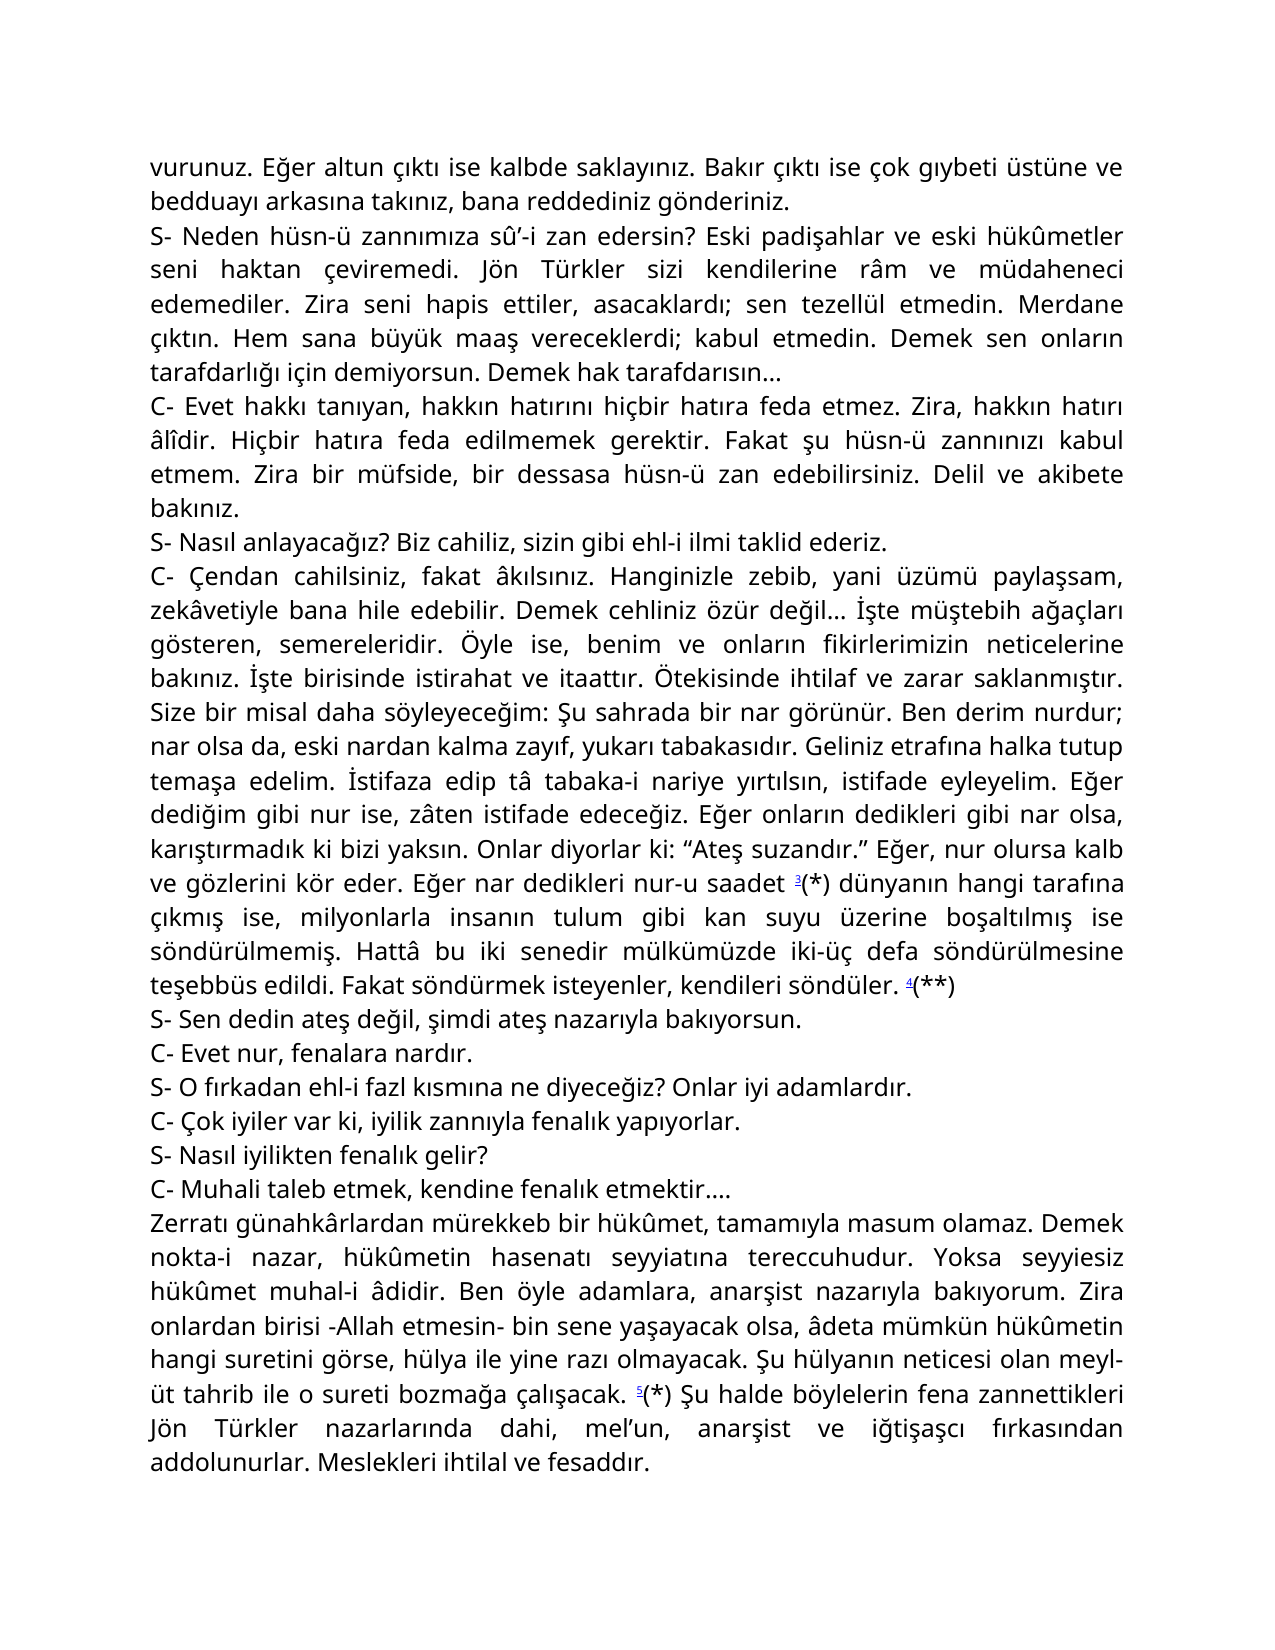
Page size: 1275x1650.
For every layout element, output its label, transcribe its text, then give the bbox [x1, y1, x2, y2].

text vurunuz. Eğer altun çıktı ise kalbde saklayınız. Bakır çıktı ise çok gıybeti üstüne ve bedduayı arkasına takınız, bana reddediniz gönderiniz. [150, 150, 1125, 218]
text C- Evet hakkı tanıyan, hakkın hatırını hiçbir hatıra feda etmez. Zira, hakkın hatırı âlîdir. Hiçbir hatıra feda edilmemek gerektir. Fakat şu hüsn-ü zannınızı kabul etmem. Zira bir müfside, bir dessasa hüsn-ü zan edebilirsiniz. Delil ve akibete bakınız. [150, 388, 1125, 525]
text S- Neden hüsn-ü zannımıza sû’-i zan edersin? Eski padişahlar ve eski hükûmetler seni haktan çeviremedi. Jön Türkler sizi kendilerine râm ve müdaheneci edemediler. Zira seni hapis ettiler, asacaklardı; sen tezellül etmedin. Merdane çıktın. Hem sana büyük maaş vereceklerdi; kabul etmedin. Demek sen onların tarafdarlığı için demiyorsun. Demek hak tarafdarısın… [150, 218, 1125, 388]
text S- Nasıl anlayacağız? Biz cahiliz, sizin gibi ehl-i ilmi taklid ederiz. [150, 525, 1125, 559]
text C- Evet nur, fenalara nardır. [150, 1036, 1125, 1070]
text S- Sen dedin ateş değil, şimdi ateş nazarıyla bakıyorsun. [150, 1002, 1125, 1036]
text S- O fırkadan ehl-i fazl kısmına ne diyeceğiz? Onlar iyi adamlardır. [150, 1070, 1125, 1104]
text C- Çendan cahilsiniz, fakat âkılsınız. Hanginizle zebib, yani üzümü paylaşsam, zekâvetiyle bana hile edebilir. Demek cehliniz özür değil… İşte müştebih ağaçları gösteren, semereleridir. Öyle ise, benim ve onların fikirlerimizin neticelerine bakınız. İşte birisinde istirahat ve itaattır. Ötekisinde ihtilaf ve zarar saklanmıştır. Size bir misal daha söyleyeceğim: Şu sahrada bir nar görünür. Ben derim nurdur; nar olsa da, eski nardan kalma zayıf, yukarı tabakasıdır. Geliniz etrafına halka tutup temaşa edelim. İstifaza edip tâ tabaka-i nariye yırtılsın, istifade eyleyelim. Eğer dediğim gibi nur ise, zâten istifade edeceğiz. Eğer onların dedikleri gibi nar olsa, karıştırmadık ki bizi yaksın. Onlar diyorlar ki: “Ateş suzandır.” Eğer, nur olursa kalb ve gözlerini kör eder. Eğer nar dedikleri nur-u saadet 3(*) dünyanın hangi tarafına çıkmış ise, milyonlarla insanın tulum gibi kan suyu üzerine boşaltılmış ise söndürülmemiş. Hattâ bu iki senedir mülkümüzde iki-üç defa söndürülmesine teşebbüs edildi. Fakat söndürmek isteyenler, kendileri söndüler. 4(**) [150, 559, 1125, 1002]
text S- Nasıl iyilikten fenalık gelir? [150, 1138, 1125, 1172]
text C- Çok iyiler var ki, iyilik zannıyla fenalık yapıyorlar. [150, 1104, 1125, 1138]
text C- Muhali taleb etmek, kendine fenalık etmektir.… [150, 1172, 1125, 1206]
text Zerratı günahkârlardan mürekkeb bir hükûmet, tamamıyla masum olamaz. Demek nokta-i nazar, hükûmetin hasenatı seyyiatına tereccuhudur. Yoksa seyyiesiz hükûmet muhal-i âdidir. Ben öyle adamlara, anarşist nazarıyla bakıyorum. Zira onlardan birisi -Allah etmesin- bin sene yaşayacak olsa, âdeta mümkün hükûmetin hangi suretini görse, hülya ile yine razı olmayacak. Şu hülyanın neticesi olan meyl-üt tahrib ile o sureti bozmağa çalışacak. 5(*) Şu halde böylelerin fena zannettikleri Jön Türkler nazarlarında dahi, mel’un, anarşist ve iğtişaşcı fırkasından addolunurlar. Meslekleri ihtilal ve fesaddır. [150, 1206, 1125, 1478]
